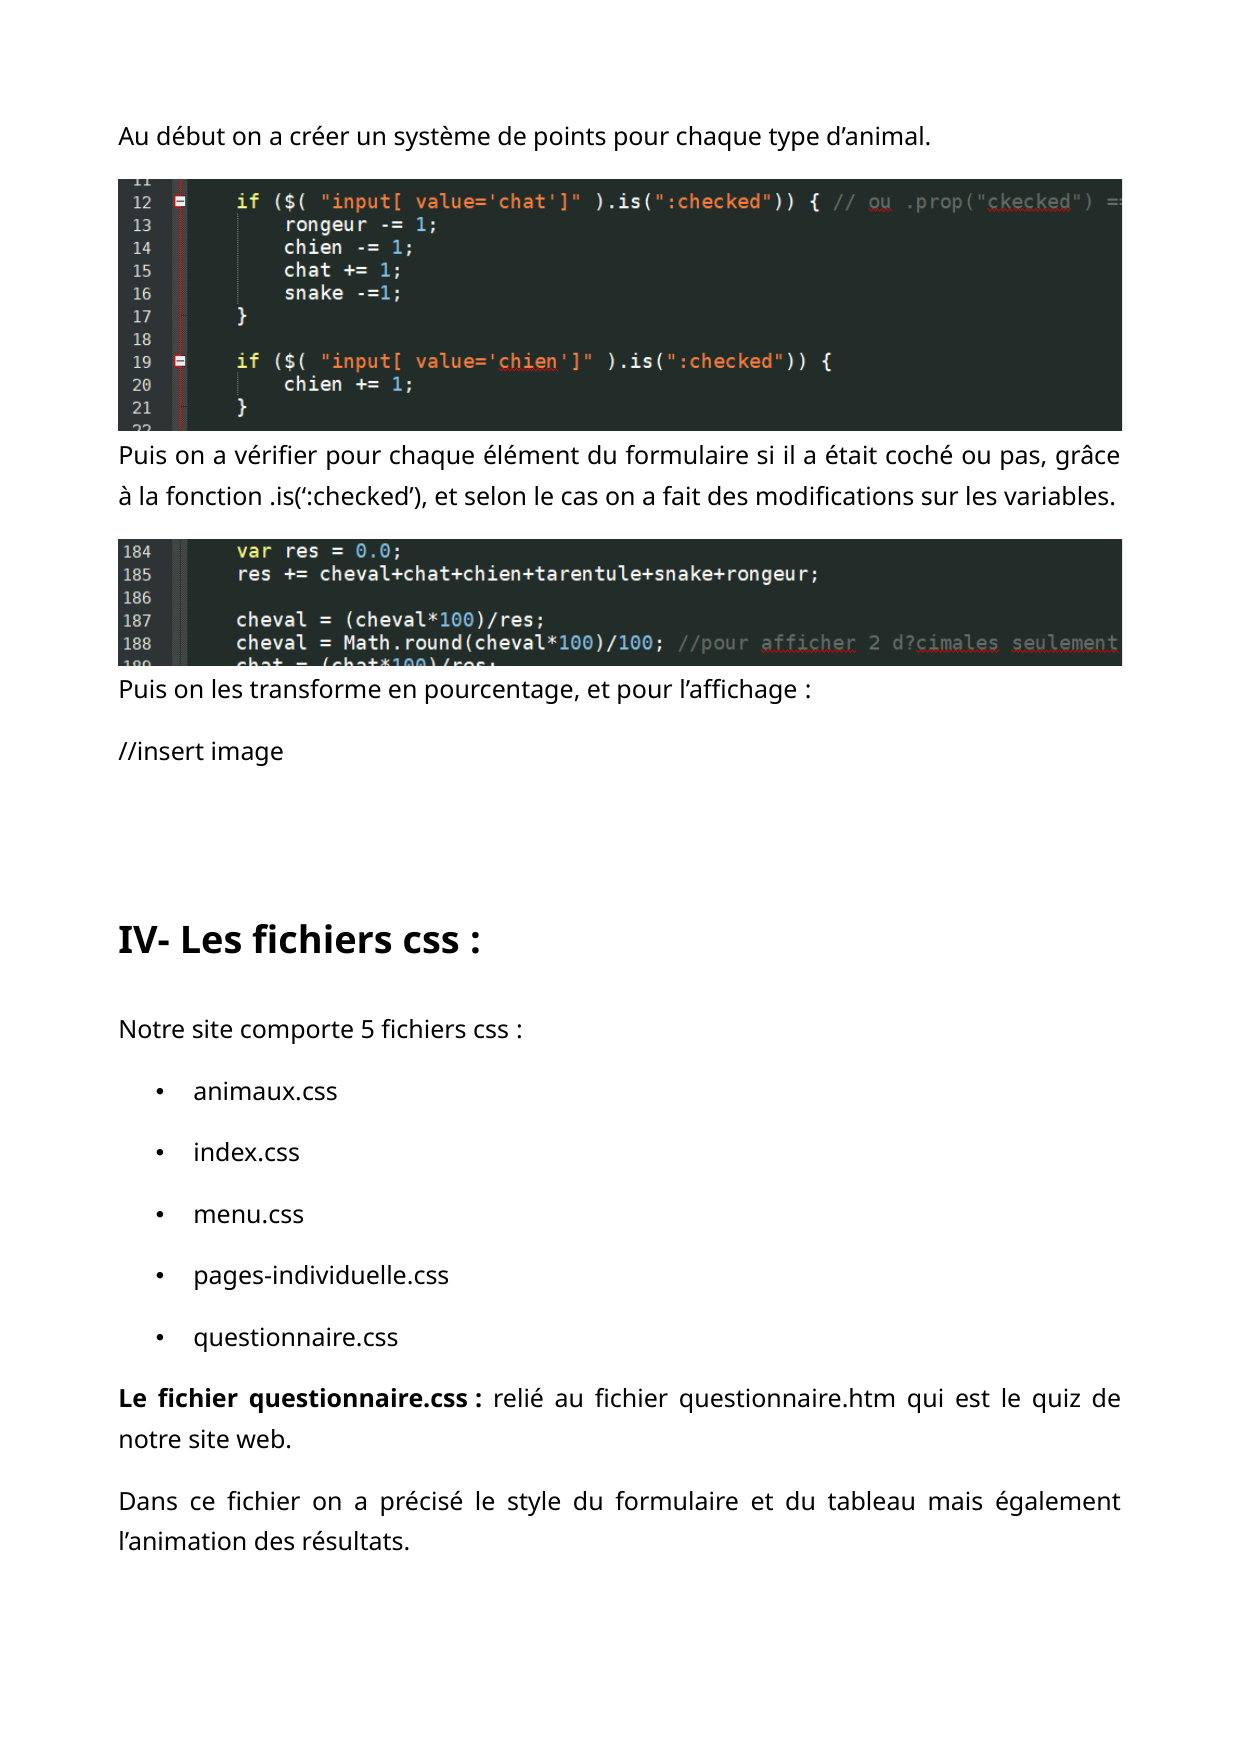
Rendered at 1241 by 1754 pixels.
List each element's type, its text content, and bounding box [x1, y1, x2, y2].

text Le fichier questionnaire.css : relié au fichier questionnaire.htm qui est le quiz de notre site web. [118, 1381, 1122, 1456]
list pages-individuelle.css [156, 1258, 1122, 1292]
text Notre site comporte 5 fichiers css : [118, 1012, 1122, 1046]
text //insert image [118, 733, 1122, 768]
text Puis on les transforme en pourcentage, et pour l’affichage : [118, 666, 1122, 706]
text Au début on a créer un système de points pour chaque type d’animal. [118, 118, 1122, 152]
picture [118, 179, 1123, 431]
subtitle Les fichiers css : [118, 913, 1122, 965]
picture [118, 539, 1123, 666]
list animaux.css [156, 1073, 1122, 1108]
list menu.css [156, 1196, 1122, 1231]
text Dans ce fichier on a précisé le style du formulaire et du tableau mais également l’animation des résultats. [118, 1483, 1122, 1558]
list questionnaire.css [156, 1319, 1122, 1353]
text Puis on a vérifier pour chaque élément du formulaire si il a était coché ou pas, grâce à la fonction .is(‘:checked’), et selon le cas on a fait des modifications sur les variables. [118, 431, 1122, 512]
list index.css [156, 1135, 1122, 1169]
